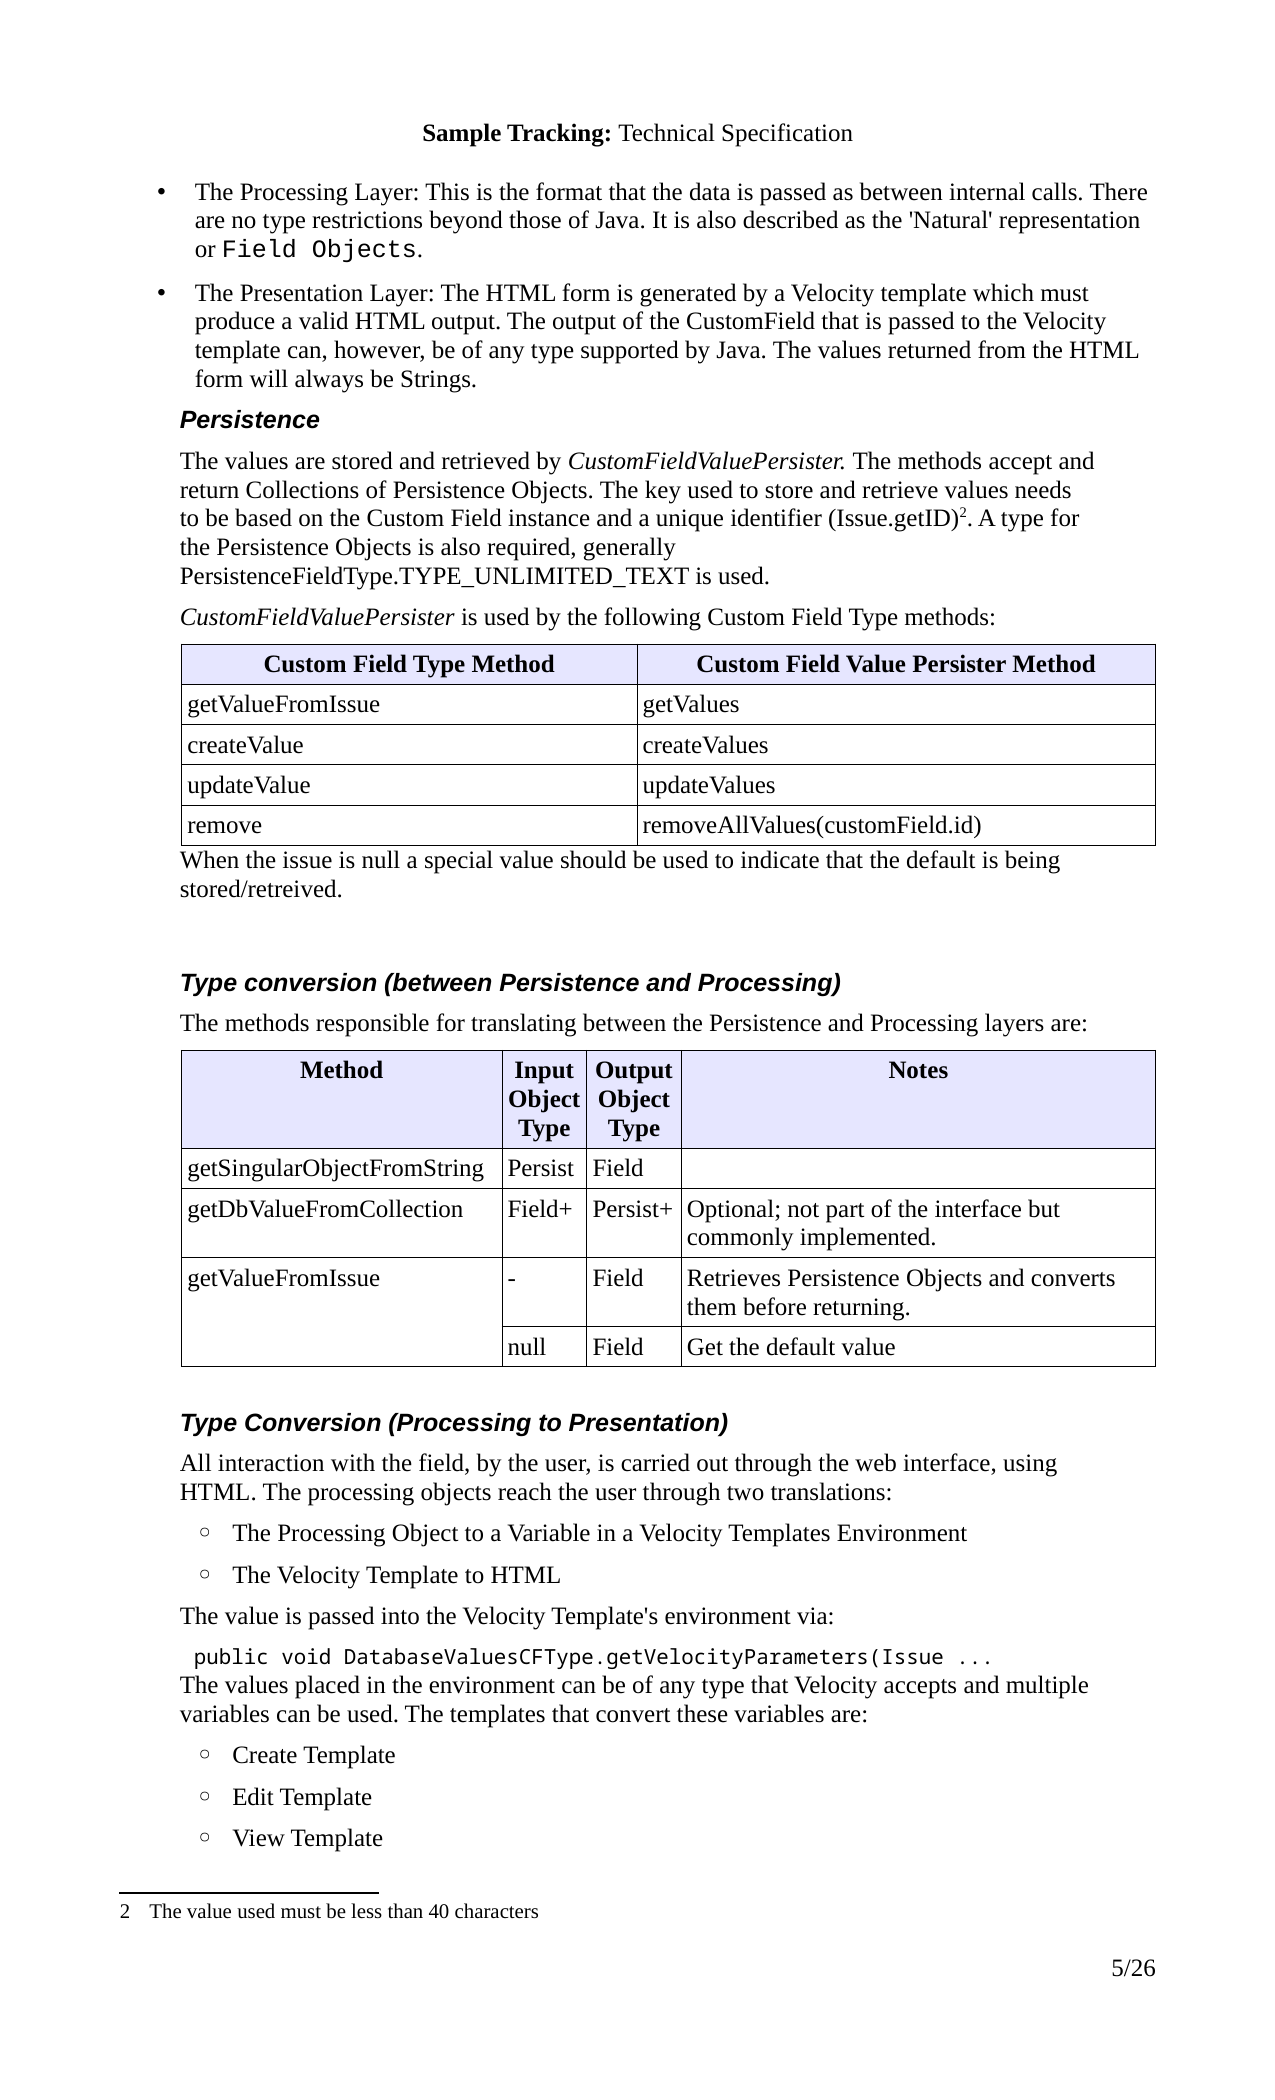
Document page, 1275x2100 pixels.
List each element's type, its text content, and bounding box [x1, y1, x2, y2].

table_cell getDbValueFromCollection [182, 1189, 502, 1257]
table_header Custom Field Value Persister Method [638, 645, 1155, 684]
subtitle Type conversion (between Persistence and Processing) [179, 968, 1155, 997]
table_cell Field [587, 1327, 681, 1366]
table_header Notes [682, 1051, 1155, 1148]
text The value used must be less than 40 characters [119, 1899, 1155, 1923]
table_cell getValues [638, 685, 1155, 724]
list Create Template [194, 1741, 1155, 1769]
table_cell removeAllValues(customField.id) [638, 806, 1155, 845]
list The Processing Layer: This is the format that the data is passed as between internal calls. There are no type restrictions beyond those of Java. It is also described as the 'Natural' representation or Field Objects. [157, 177, 1155, 265]
text All interaction with the field, by the user, is carried out through the web interface, using HTML. The processing objects reach the user through two translations: [179, 1448, 1095, 1506]
table_cell Get the default value [682, 1327, 1155, 1366]
text The methods responsible for translating between the Persistence and Processing layers are: [179, 1008, 1095, 1037]
table_header Custom Field Type Method [182, 645, 637, 684]
table_cell Field [587, 1149, 681, 1188]
list The Processing Object to a Variable in a Velocity Templates Environment [194, 1518, 1155, 1547]
list View Template [194, 1823, 1155, 1852]
text The values are stored and retrieved by CustomFieldValuePersister. The methods accept and return Collections of Persistence Objects. The key used to store and retrieve values needs to be based on the Custom Field instance and a unique identifier (Issue.getID). A type for the Persistence Objects is also required, generally PersistenceFieldType.TYPE_UNLIMITED_TEXT is used. [179, 446, 1095, 590]
table_cell remove [182, 806, 637, 845]
table_cell null [503, 1327, 586, 1366]
table_cell getValueFromIssue [182, 1258, 502, 1366]
table_cell Retrieves Persistence Objects and converts them before returning. [682, 1258, 1155, 1326]
table_cell createValue [182, 725, 637, 764]
table_cell getSingularObjectFromString [182, 1149, 502, 1188]
table_cell Optional; not part of the interface but commonly implemented. [682, 1189, 1155, 1257]
list The Presentation Layer: The HTML form is generated by a Velocity template which must produce a valid HTML output. The output of the CustomField that is passed to the Velocity template can, however, be of any type supported by Java. The values returned from the HTML form will always be Strings. [157, 278, 1155, 393]
table_header Method [182, 1051, 502, 1148]
table_header Output Object Type [587, 1051, 681, 1148]
text When the issue is null a special value should be used to indicate that the default is being stored/retreived. [179, 845, 1095, 903]
text The values placed in the environment can be of any type that Velocity accepts and multiple variables can be used. The templates that convert these variables are: [179, 1671, 1095, 1728]
table_cell Field+ [503, 1189, 586, 1257]
table_cell Persist+ [587, 1189, 681, 1257]
table_cell updateValue [182, 765, 637, 805]
table_cell getValueFromIssue [182, 685, 637, 724]
text public void DatabaseValuesCFType.getVelocityParameters(Issue ... [193, 1642, 1155, 1671]
subtitle Type Conversion (Processing to Presentation) [179, 1408, 1155, 1436]
table_cell Persist [503, 1149, 586, 1188]
table_cell Field [587, 1258, 681, 1326]
table_cell updateValues [638, 765, 1155, 805]
table_cell [682, 1149, 1155, 1188]
table_cell createValues [638, 725, 1155, 764]
list Edit Template [194, 1782, 1155, 1811]
table_cell - [503, 1258, 586, 1326]
text CustomFieldValuePersister is used by the following Custom Field Type methods: [179, 602, 1095, 631]
text The value is passed into the Velocity Template's environment via: [179, 1601, 1095, 1630]
table_header Input Object Type [503, 1051, 586, 1148]
list The Velocity Template to HTML [194, 1560, 1155, 1588]
subtitle Persistence [179, 405, 1155, 434]
